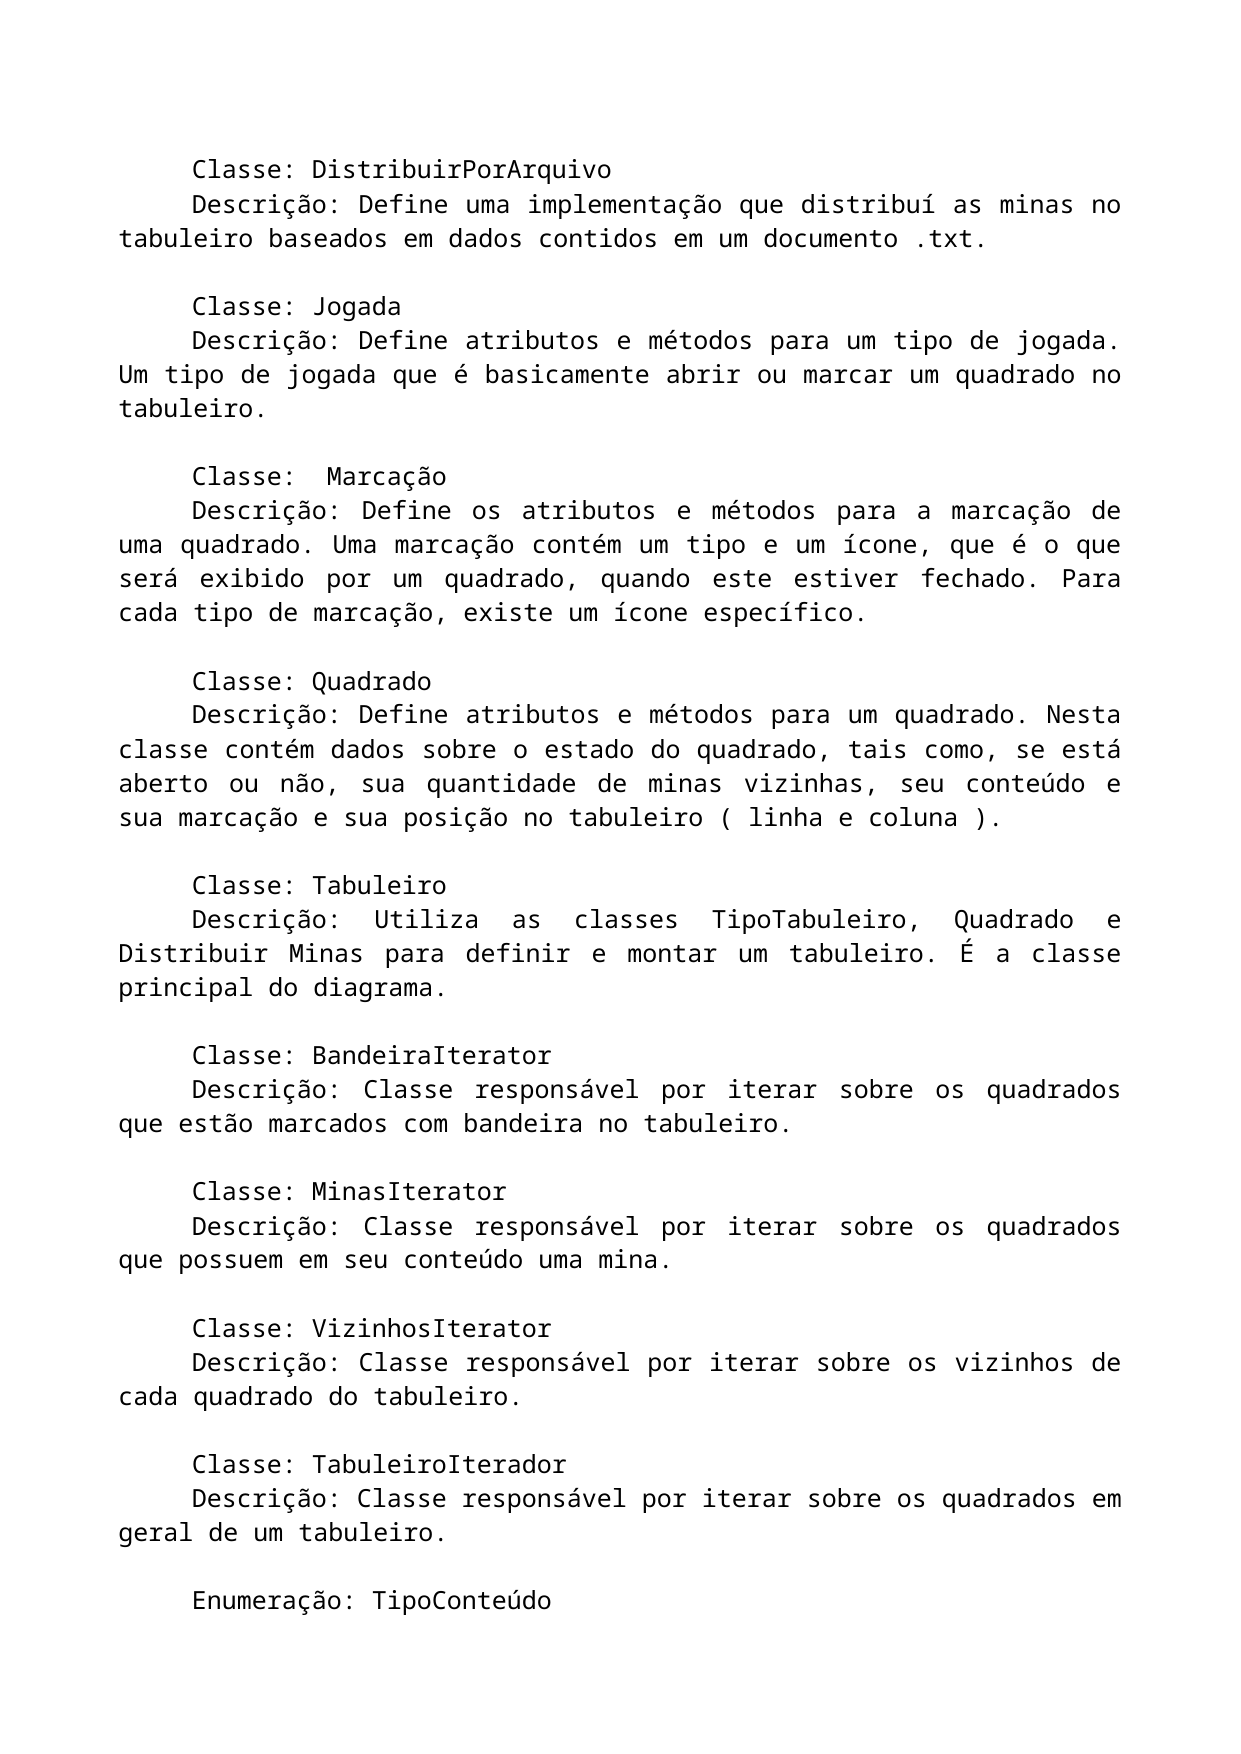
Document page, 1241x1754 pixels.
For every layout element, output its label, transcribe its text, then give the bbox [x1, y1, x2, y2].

text Descrição: Utiliza as classes TipoTabuleiro, Quadrado e Distribuir Minas para definir e montar um tabuleiro. É a classe principal do diagrama. [118, 902, 1122, 1004]
text Descrição: Define uma implementação que distribuí as minas no tabuleiro baseados em dados contidos em um documento .txt. [118, 186, 1122, 254]
text Classe: VizinhosIterator [118, 1310, 1122, 1344]
text Descrição: Define atributos e métodos para um quadrado. Nesta classe contém dados sobre o estado do quadrado, tais como, se está aberto ou não, sua quantidade de minas vizinhas, seu conteúdo e sua marcação e sua posição no tabuleiro ( linha e coluna ). [118, 697, 1122, 833]
text Classe: DistribuirPorArquivo [118, 152, 1122, 186]
text Classe: Jogada [118, 288, 1122, 322]
text Descrição: Classe responsável por iterar sobre os quadrados que possuem em seu conteúdo uma mina. [118, 1208, 1122, 1276]
text Classe: BandeiraIterator [118, 1038, 1122, 1072]
text Classe: MinasIterator [118, 1174, 1122, 1208]
text Descrição: Classe responsável por iterar sobre os vizinhos de cada quadrado do tabuleiro. [118, 1344, 1122, 1412]
text Descrição: Classe responsável por iterar sobre os quadrados em geral de um tabuleiro. [118, 1481, 1122, 1549]
text Descrição: Classe responsável por iterar sobre os quadrados que estão marcados com bandeira no tabuleiro. [118, 1072, 1122, 1140]
text Enumeração: TipoConteúdo [118, 1583, 1122, 1617]
text Classe: TabuleiroIterador [118, 1447, 1122, 1481]
text Classe: Quadrado [118, 663, 1122, 697]
text Classe: Marcação [118, 459, 1122, 493]
text Classe: Tabuleiro [118, 867, 1122, 902]
text Descrição: Define atributos e métodos para um tipo de jogada. Um tipo de jogada que é basicamente abrir ou marcar um quadrado no tabuleiro. [118, 322, 1122, 425]
text Descrição: Define os atributos e métodos para a marcação de uma quadrado. Uma marcação contém um tipo e um ícone, que é o que será exibido por um quadrado, quando este estiver fechado. Para cada tipo de marcação, existe um ícone específico. [118, 493, 1122, 629]
